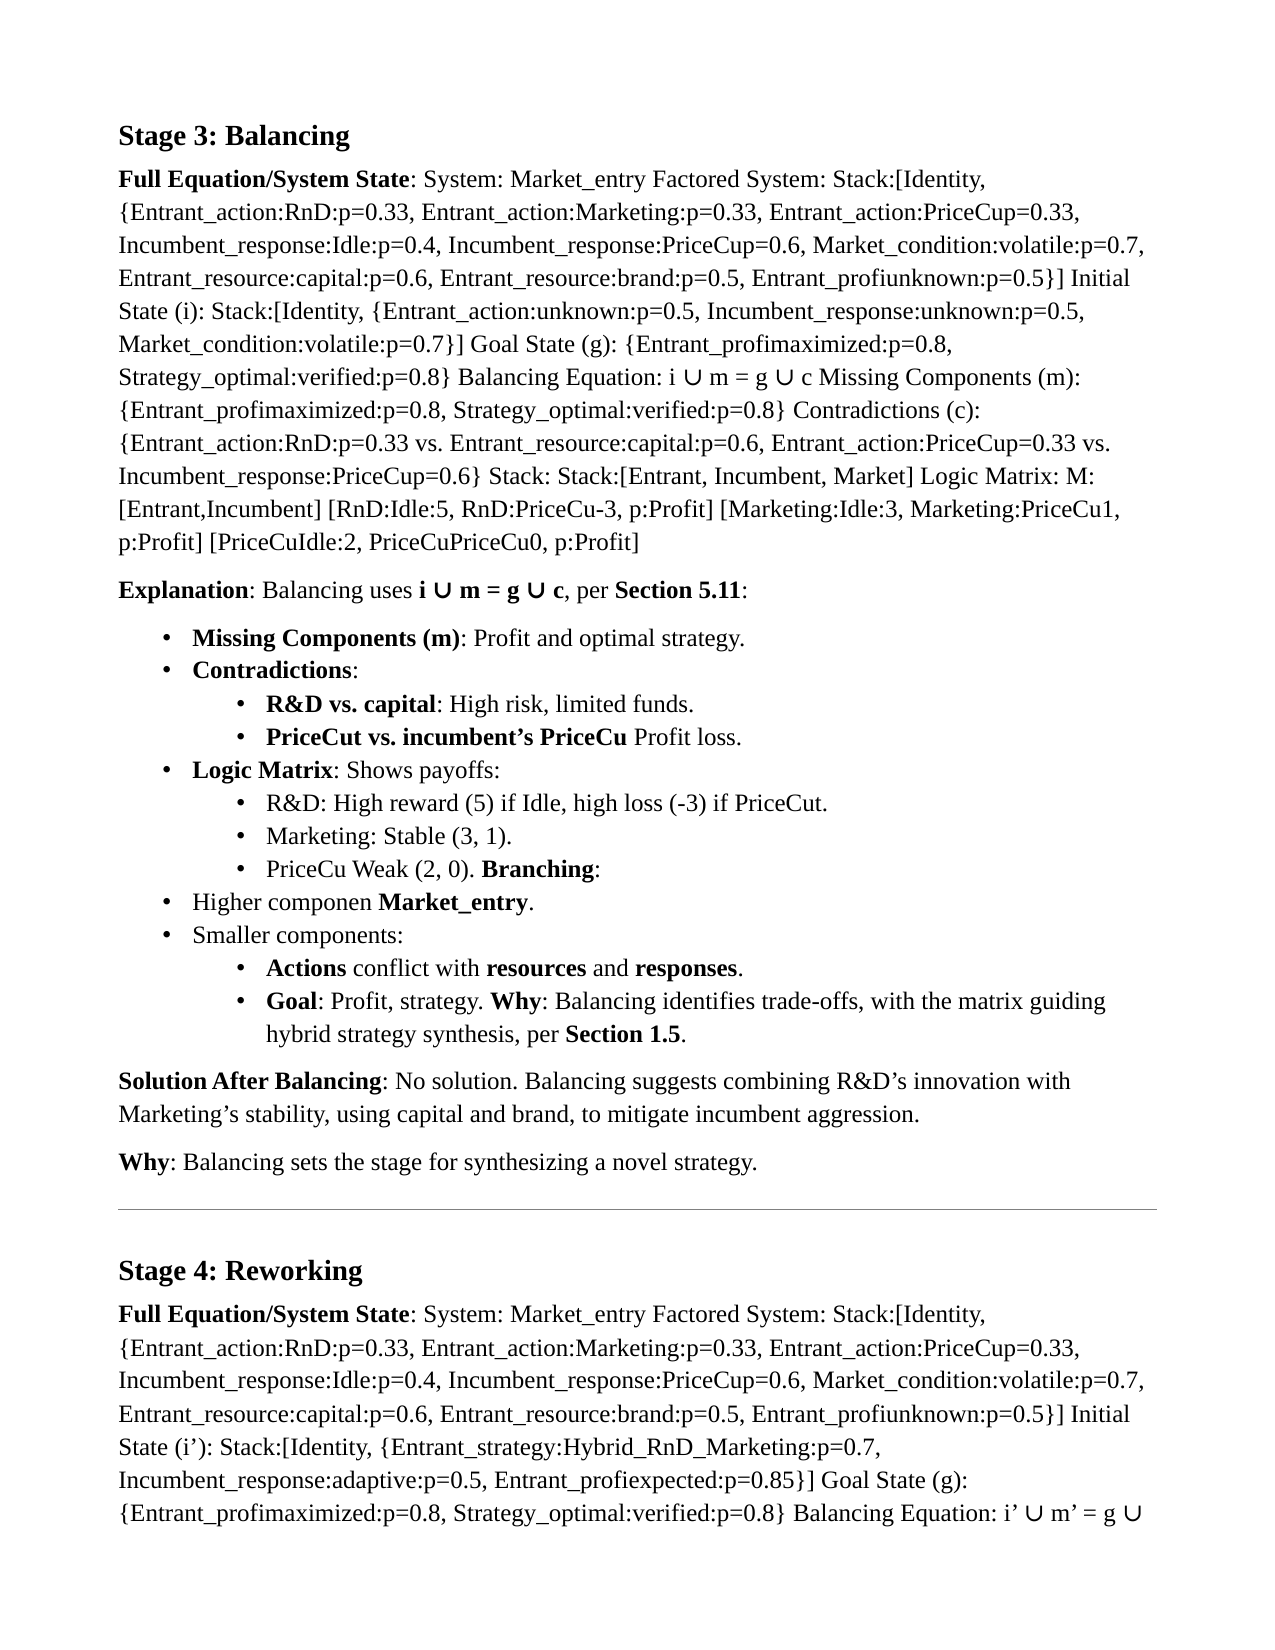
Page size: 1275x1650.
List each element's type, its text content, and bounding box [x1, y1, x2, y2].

list R&D vs. capital: High risk, limited funds. [236, 689, 1157, 717]
list Goal: Profit, strategy. Why: Balancing identifies trade-offs, with the matrix guiding hybrid strategy synthesis, per Section 1.5. [236, 986, 1157, 1048]
subtitle Stage 4: Reworking [118, 1253, 1157, 1287]
text Explanation: Balancing uses i ∪ m = g ∪ c, per Section 5.11: [118, 575, 1157, 604]
list Smaller components: [162, 920, 1157, 948]
text Solution After Balancing: No solution. Balancing suggests combining R&D’s innovation with Marketing’s stability, using capital and brand, to mitigate incumbent aggression. [118, 1066, 1157, 1128]
list R&D: High reward (5) if Idle, high loss (-3) if PriceCut. [236, 788, 1157, 816]
list Actions conflict with resources and responses. [236, 953, 1157, 982]
text Why: Balancing sets the stage for synthesizing a novel strategy. [118, 1147, 1157, 1176]
text Full Equation/System State: System: Market_entry Factored System: Stack:[Identity, {Entrant_action:RnD:p=0.33, Entrant_action:Marketing:p=0.33, Entrant_action:PriceCup=0.33, Incumbent_response:Idle:p=0.4, Incumbent_response:PriceCup=0.6, Market_condition:volatile:p=0.7, Entrant_resource:capital:p=0.6, Entrant_resource:brand:p=0.5, Entrant_profiunknown:p=0.5}] Initial State (i): Stack:[Identity, {Entrant_action:unknown:p=0.5, Incumbent_response:unknown:p=0.5, Market_condition:volatile:p=0.7}] Goal State (g): {Entrant_profimaximized:p=0.8, Strategy_optimal:verified:p=0.8} Balancing Equation: i ∪ m = g ∪ c Missing Components (m): {Entrant_profimaximized:p=0.8, Strategy_optimal:verified:p=0.8} Contradictions (c): {Entrant_action:RnD:p=0.33 vs. Entrant_resource:capital:p=0.6, Entrant_action:PriceCup=0.33 vs. Incumbent_response:PriceCup=0.6} Stack: Stack:[Entrant, Incumbent, Market] Logic Matrix: M:[Entrant,Incumbent] [RnD:Idle:5, RnD:PriceCu-3, p:Profit] [Marketing:Idle:3, Marketing:PriceCu1, p:Profit] [PriceCuIdle:2, PriceCuPriceCu0, p:Profit] [118, 164, 1157, 556]
list PriceCu Weak (2, 0). Branching: [236, 854, 1157, 882]
list Missing Components (m): Profit and optimal strategy. [162, 623, 1157, 651]
list Higher componen Market_entry. [162, 887, 1157, 916]
list PriceCut vs. incumbent’s PriceCu Profit loss. [236, 722, 1157, 750]
list Contradictions: [162, 656, 1157, 684]
text Full Equation/System State: System: Market_entry Factored System: Stack:[Identity, {Entrant_action:RnD:p=0.33, Entrant_action:Marketing:p=0.33, Entrant_action:PriceCup=0.33, Incumbent_response:Idle:p=0.4, Incumbent_response:PriceCup=0.6, Market_condition:volatile:p=0.7, Entrant_resource:capital:p=0.6, Entrant_resource:brand:p=0.5, Entrant_profiunknown:p=0.5}] Initial State (i’): Stack:[Identity, {Entrant_strategy:Hybrid_RnD_Marketing:p=0.7, Incumbent_response:adaptive:p=0.5, Entrant_profiexpected:p=0.85}] Goal State (g): {Entrant_profimaximized:p=0.8, Strategy_optimal:verified:p=0.8} Balancing Equation: i’ ∪ m’ = g ∪ [118, 1299, 1157, 1526]
subtitle Stage 3: Balancing [118, 118, 1157, 152]
list Logic Matrix: Shows payoffs: [162, 755, 1157, 783]
list Marketing: Stable (3, 1). [236, 821, 1157, 849]
